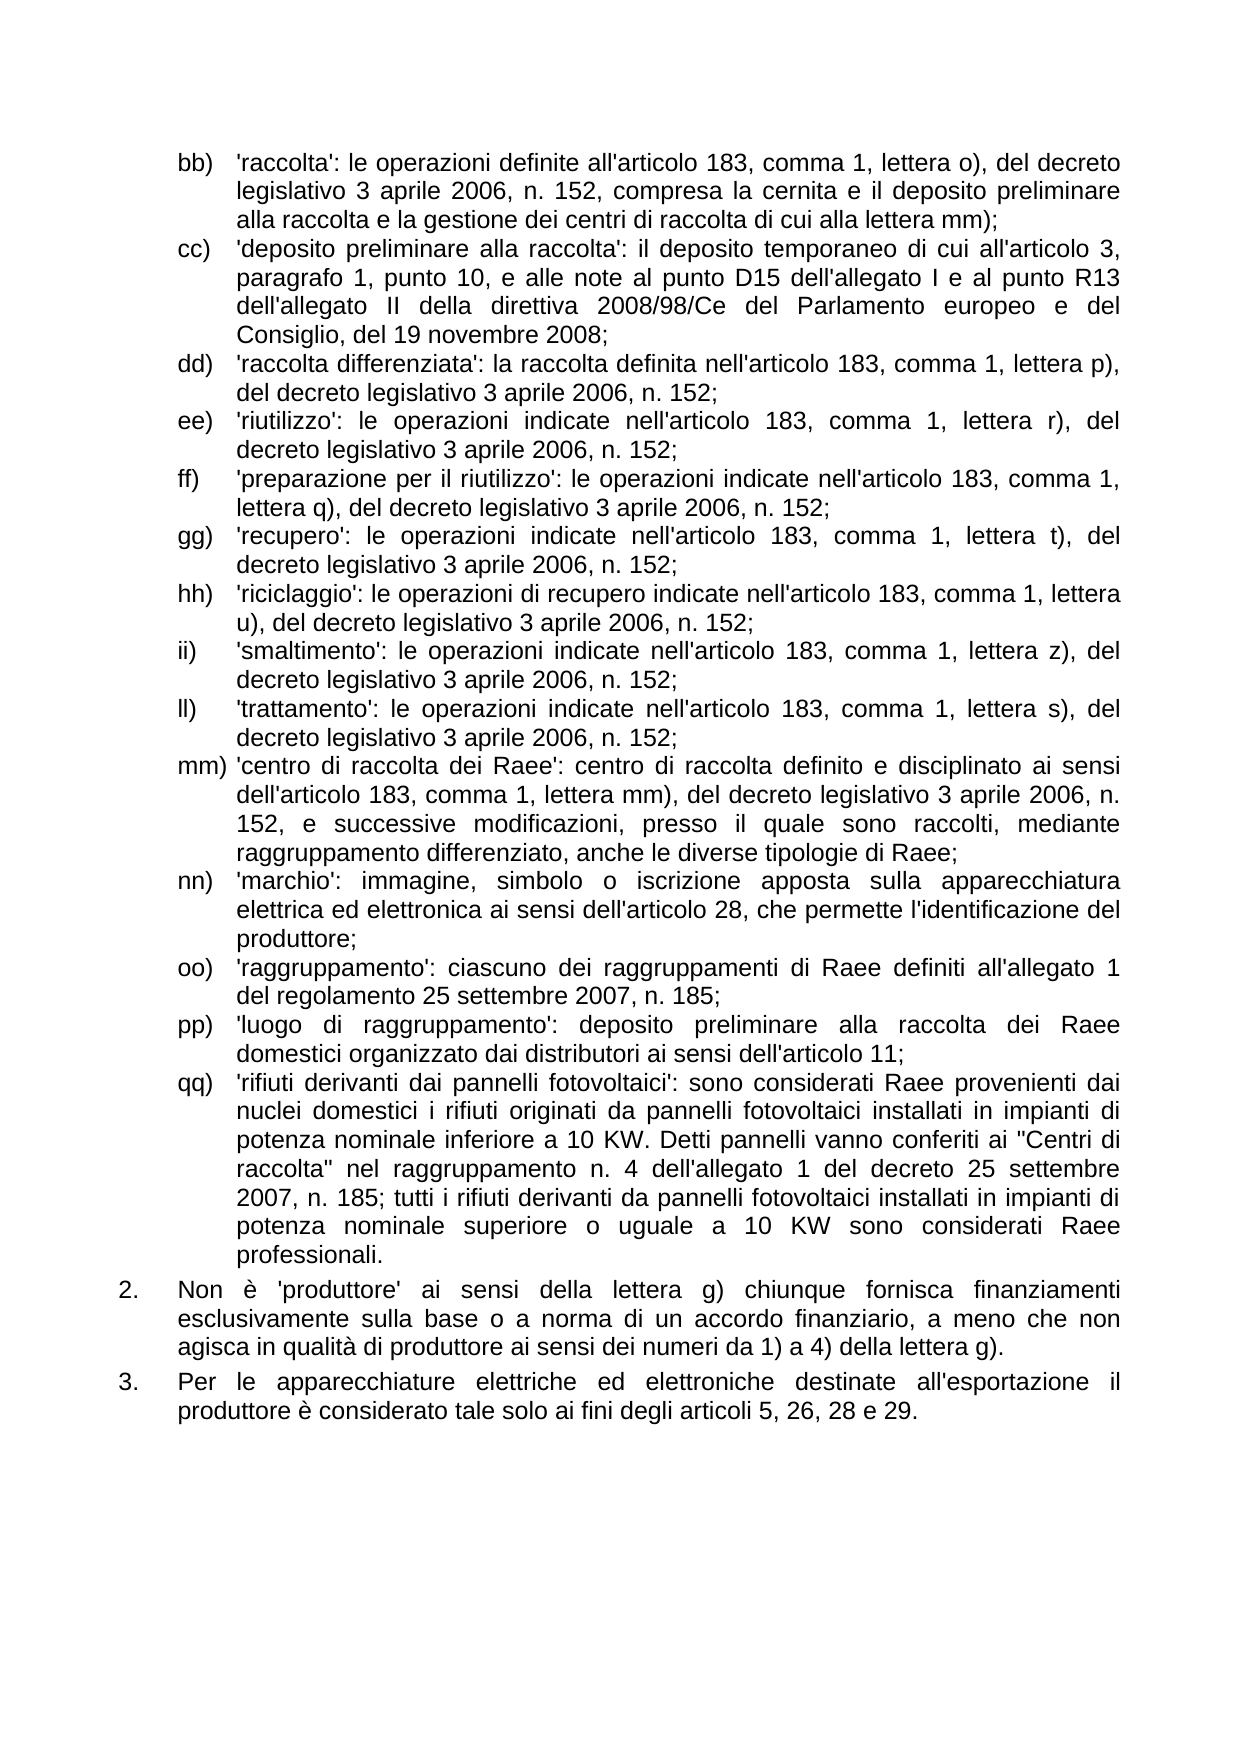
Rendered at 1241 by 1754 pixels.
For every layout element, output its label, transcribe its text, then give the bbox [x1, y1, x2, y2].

text cc) 'deposito preliminare alla raccolta': il deposito temporaneo di cui all'articolo 3, paragrafo 1, punto 10, e alle note al punto D15 dell'allegato I e al punto R13 dell'allegato II della direttiva 2008/98/Ce del Parlamento europeo e del Consiglio, del 19 novembre 2008; [177, 234, 1122, 349]
text hh) 'riciclaggio': le operazioni di recupero indicate nell'articolo 183, comma 1, lettera u), del decreto legislativo 3 aprile 2006, n. 152; [177, 579, 1122, 636]
text oo) 'raggruppamento': ciascuno dei raggruppamenti di Raee definiti all'allegato 1 del regolamento 25 settembre 2007, n. 185; [177, 953, 1122, 1010]
text bb) 'raccolta': le operazioni definite all'articolo 183, comma 1, lettera o), del decreto legislativo 3 aprile 2006, n. 152, compresa la cernita e il deposito preliminare alla raccolta e la gestione dei centri di raccolta di cui alla lettera mm); [177, 148, 1122, 234]
text pp) 'luogo di raggruppamento': deposito preliminare alla raccolta dei Raee domestici organizzato dai distributori ai sensi dell'articolo 11; [177, 1010, 1122, 1068]
text ll) 'trattamento': le operazioni indicate nell'articolo 183, comma 1, lettera s), del decreto legislativo 3 aprile 2006, n. 152; [177, 694, 1122, 751]
text 3. Per le apparecchiature elettriche ed elettroniche destinate all'esportazione il produttore è considerato tale solo ai fini degli articoli 5, 26, 28 e 29. [118, 1367, 1122, 1424]
text ff) 'preparazione per il riutilizzo': le operazioni indicate nell'articolo 183, comma 1, lettera q), del decreto legislativo 3 aprile 2006, n. 152; [177, 464, 1122, 521]
text 2. Non è 'produttore' ai sensi della lettera g) chiunque fornisca finanziamenti esclusivamente sulla base o a norma di un accordo finanziario, a meno che non agisca in qualità di produttore ai sensi dei numeri da 1) a 4) della lettera g). [118, 1275, 1122, 1361]
text nn) 'marchio': immagine, simbolo o iscrizione apposta sulla apparecchiatura elettrica ed elettronica ai sensi dell'articolo 28, che permette l'identificazione del produttore; [177, 866, 1122, 953]
text gg) 'recupero': le operazioni indicate nell'articolo 183, comma 1, lettera t), del decreto legislativo 3 aprile 2006, n. 152; [177, 521, 1122, 579]
text dd) 'raccolta differenziata': la raccolta definita nell'articolo 183, comma 1, lettera p), del decreto legislativo 3 aprile 2006, n. 152; [177, 349, 1122, 406]
text qq) 'rifiuti derivanti dai pannelli fotovoltaici': sono considerati Raee provenienti dai nuclei domestici i rifiuti originati da pannelli fotovoltaici installati in impianti di potenza nominale inferiore a 10 KW. Detti pannelli vanno conferiti ai "Centri di raccolta" nel raggruppamento n. 4 dell'allegato 1 del decreto 25 settembre 2007, n. 185; tutti i rifiuti derivanti da pannelli fotovoltaici installati in impianti di potenza nominale superiore o uguale a 10 KW sono considerati Raee professionali. [177, 1068, 1122, 1269]
text ii) 'smaltimento': le operazioni indicate nell'articolo 183, comma 1, lettera z), del decreto legislativo 3 aprile 2006, n. 152; [177, 636, 1122, 694]
text ee) 'riutilizzo': le operazioni indicate nell'articolo 183, comma 1, lettera r), del decreto legislativo 3 aprile 2006, n. 152; [177, 406, 1122, 464]
text mm) 'centro di raccolta dei Raee': centro di raccolta definito e disciplinato ai sensi dell'articolo 183, comma 1, lettera mm), del decreto legislativo 3 aprile 2006, n. 152, e successive modificazioni, presso il quale sono raccolti, mediante raggruppamento differenziato, anche le diverse tipologie di Raee; [177, 751, 1122, 866]
